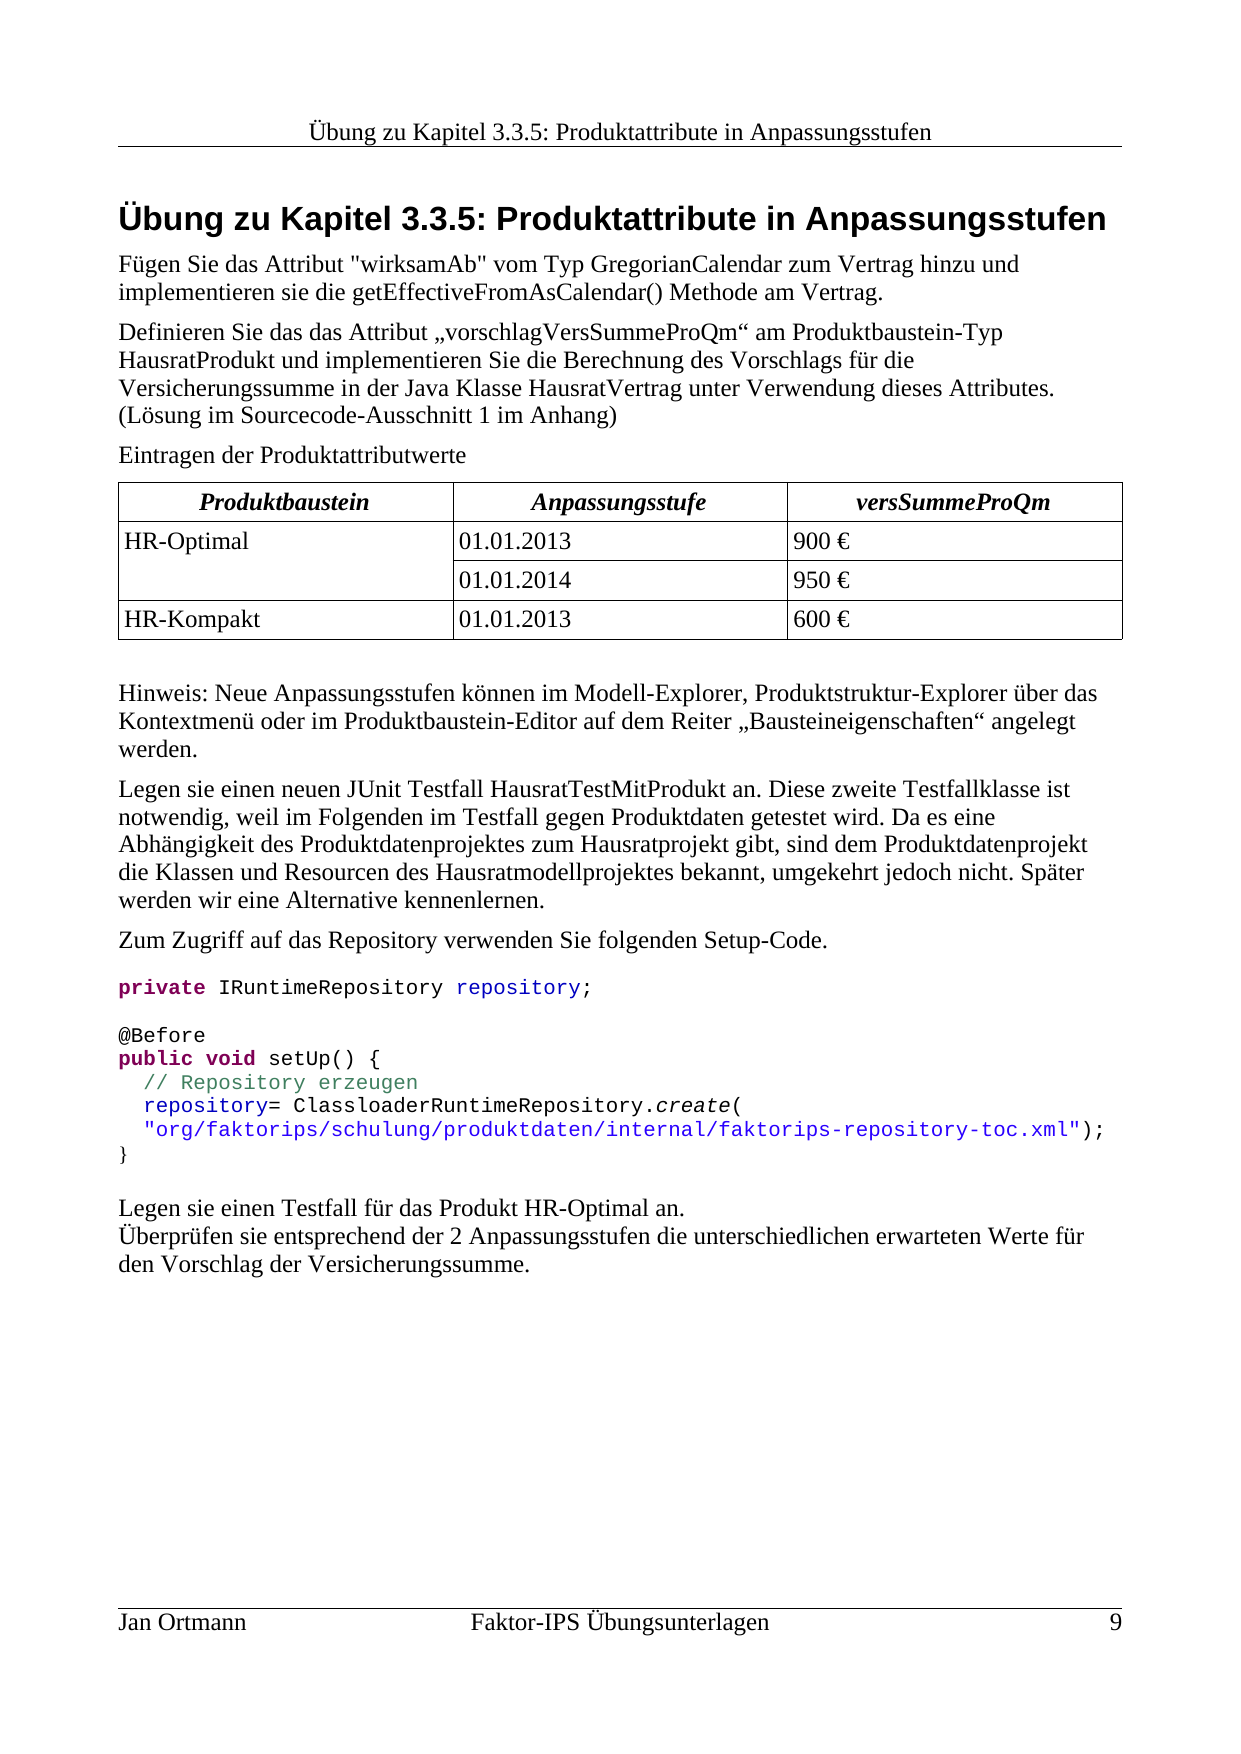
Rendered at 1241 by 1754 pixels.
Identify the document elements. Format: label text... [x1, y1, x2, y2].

text Fügen Sie das Attribut "wirksamAb" vom Typ GregorianCalendar zum Vertrag hinzu und implementieren sie die getEffectiveFromAsCalendar() Methode am Vertrag. [118, 250, 1122, 306]
text Legen sie einen Testfall für das Produkt HR-Optimal an. [118, 1194, 1122, 1222]
table_cell 600 € [788, 601, 1122, 639]
text Legen sie einen neuen JUnit Testfall HausratTestMitProdukt an. Diese zweite Testfallklasse ist notwendig, weil im Folgenden im Testfall gegen Produktdaten getestet wird. Da es eine Abhängigkeit des Produktdatenprojektes zum Hausratprojekt gibt, sind dem Produktdatenprojekt die Klassen und Resourcen des Hausratmodellprojektes bekannt, umgekehrt jedoch nicht. Später werden wir eine Alternative kennenlernen. [118, 775, 1122, 913]
table_header Produktbaustein [119, 483, 453, 521]
table_header Anpassungsstufe [454, 483, 787, 521]
text @Before [118, 1024, 1122, 1048]
text // Repository erzeugen [118, 1072, 1122, 1096]
text Hinweis: Neue Anpassungsstufen können im Modell-Explorer, Produktstruktur-Explorer über das Kontextmenü oder im Produktbaustein-Editor auf dem Reiter „Bausteineigenschaften“ angelegt werden. [118, 679, 1122, 762]
table_cell 01.01.2014 [454, 561, 787, 600]
table_cell HR-Optimal [119, 522, 453, 600]
table_cell 01.01.2013 [454, 601, 787, 639]
table_cell 01.01.2013 [454, 522, 787, 560]
text } [118, 1143, 1122, 1166]
text Eintragen der Produktattributwerte [118, 442, 1122, 469]
text private IRuntimeRepository repository; [118, 977, 1122, 1001]
text Definieren Sie das das Attribut „vorschlagVersSummeProQm“ am Produktbaustein-Typ HausratProdukt und implementieren Sie die Berechnung des Vorschlags für die Versicherungssumme in der Java Klasse HausratVertrag unter Verwendung dieses Attributes. (Lösung im Sourcecode-Ausschnitt 1 im Anhang) [118, 318, 1122, 429]
text Zum Zugriff auf das Repository verwenden Sie folgenden Setup-Code. [118, 926, 1122, 954]
subtitle Übung zu Kapitel 3.3.5: Produktattribute in Anpassungsstufen [118, 200, 1122, 238]
table_cell 950 € [788, 561, 1122, 600]
table_header versSummeProQm [788, 483, 1122, 521]
text repository= ClassloaderRuntimeRepository.create( "org/faktorips/schulung/produktdaten/internal/faktorips-repository-toc.xml"); [118, 1096, 1122, 1143]
text Überprüfen sie entsprechend der 2 Anpassungsstufen die unterschiedlichen erwarteten Werte für den Vorschlag der Versicherungssumme. [118, 1222, 1122, 1277]
text public void setUp() { [118, 1048, 1122, 1072]
table_cell 900 € [788, 522, 1122, 560]
table_cell HR-Kompakt [119, 601, 453, 639]
